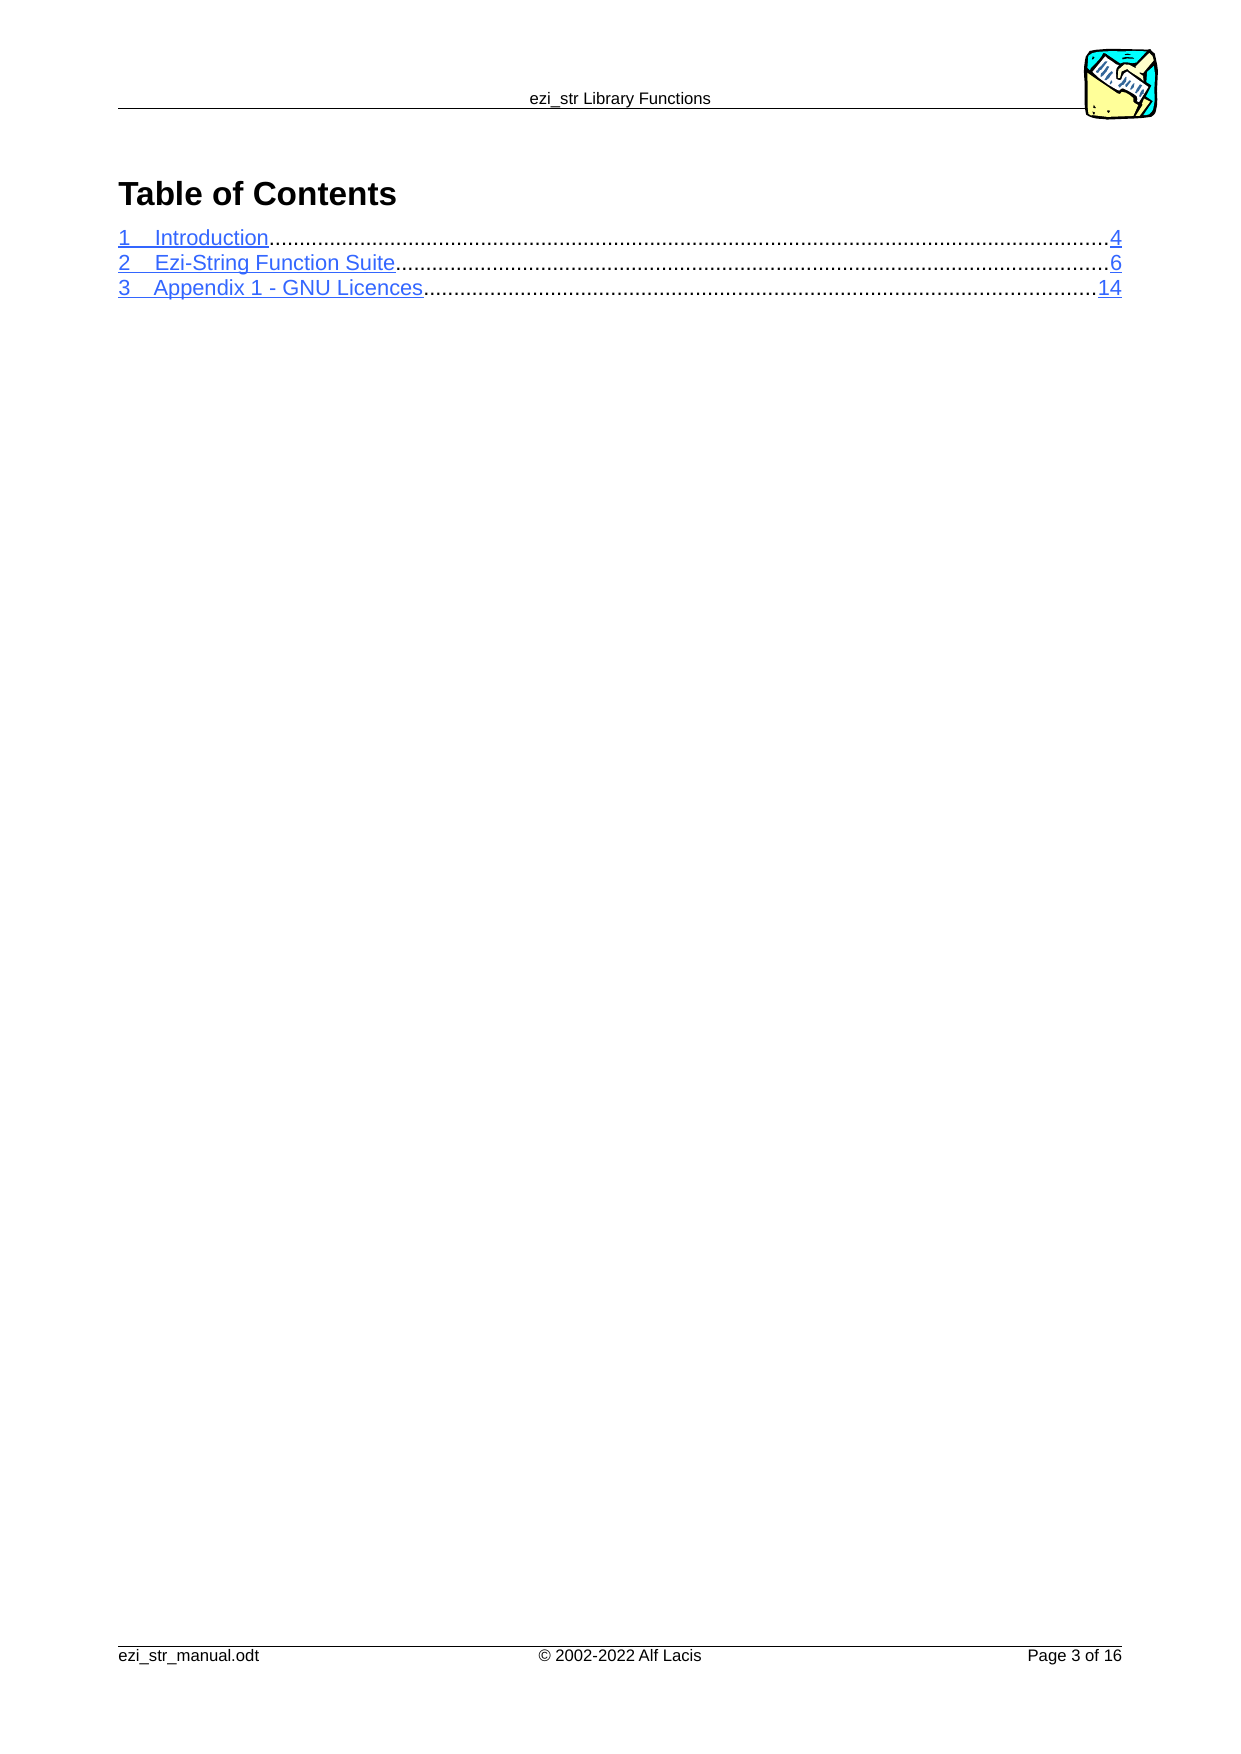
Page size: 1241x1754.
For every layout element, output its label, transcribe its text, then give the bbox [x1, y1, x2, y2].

subtitle Table of Contents [118, 174, 1122, 212]
text 3 Appendix 1 - GNU Licences 14 [118, 275, 1122, 300]
text 1 Introduction 4 [118, 225, 1122, 250]
text 2 Ezi-String Function Suite 6 [118, 250, 1122, 275]
